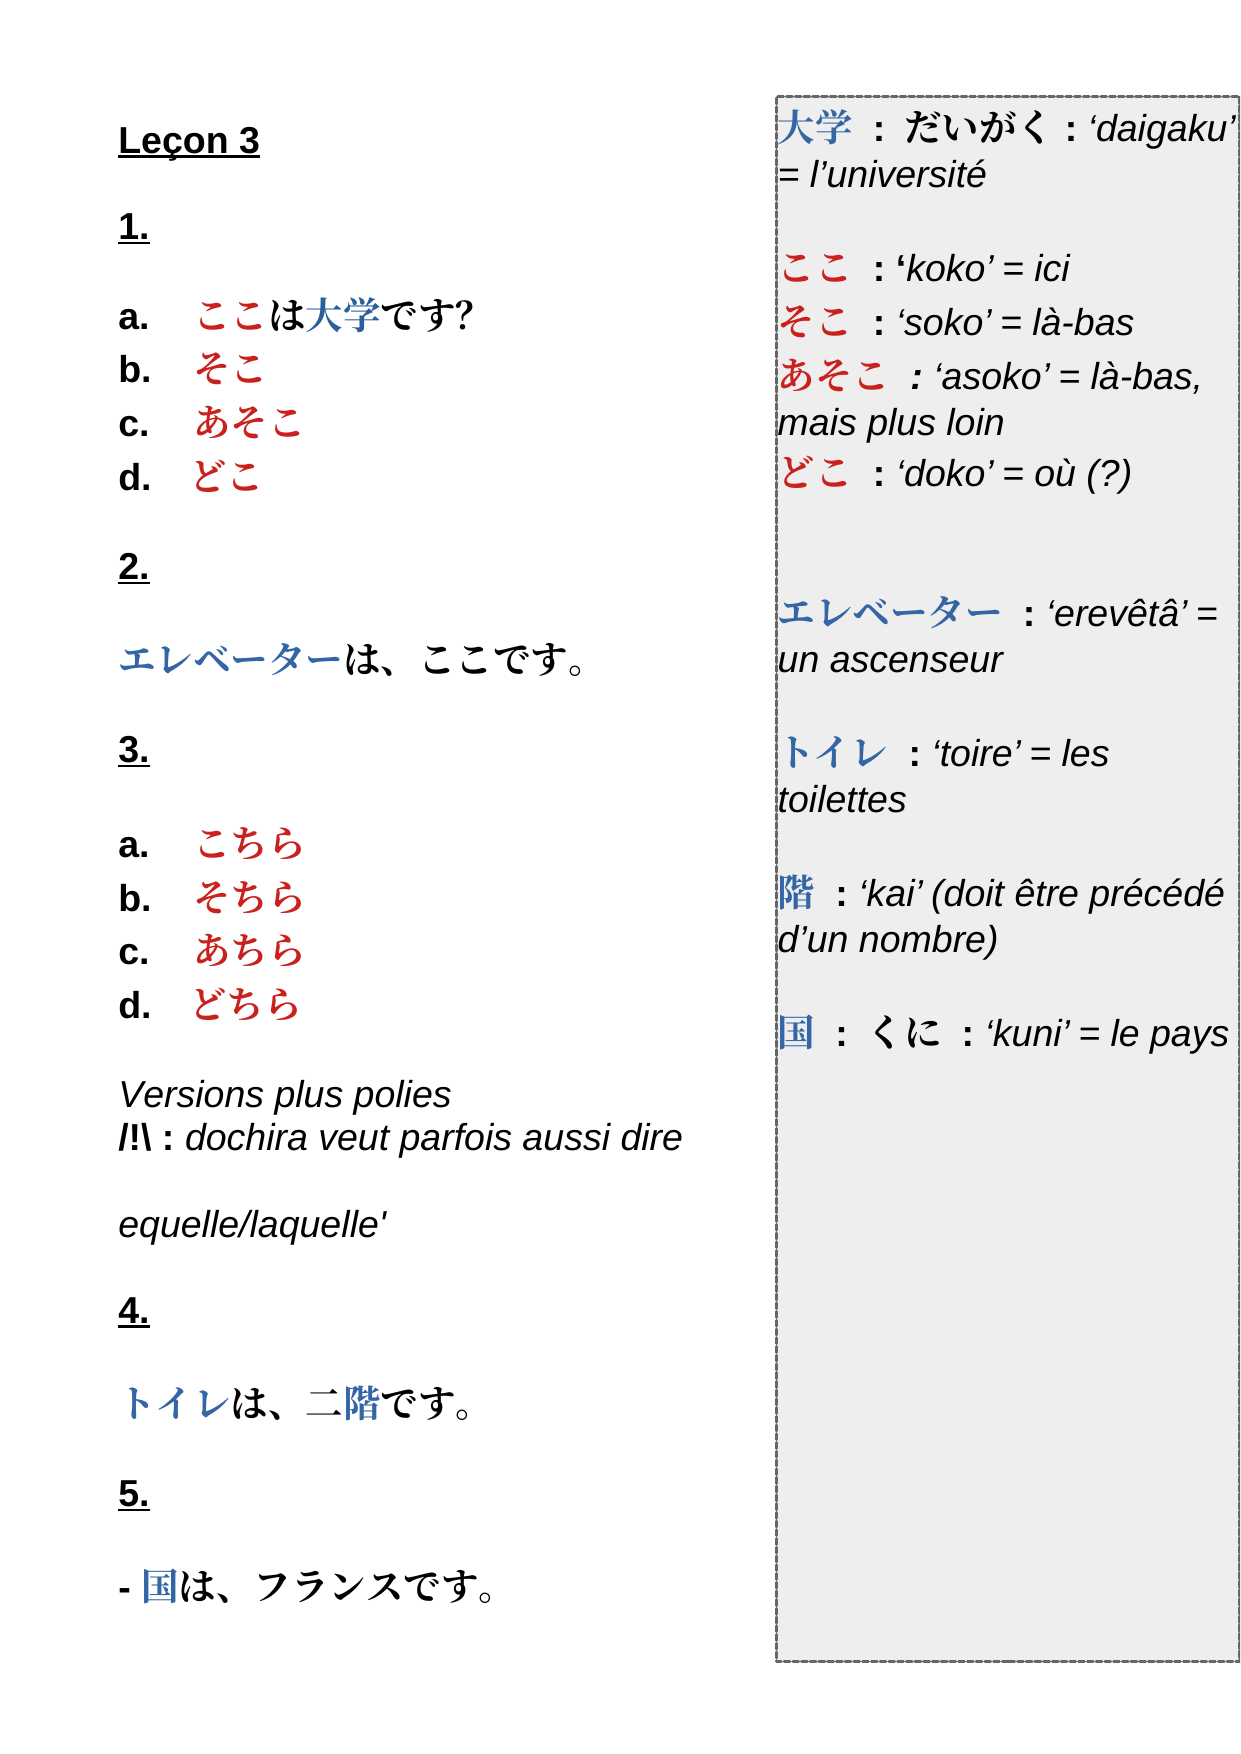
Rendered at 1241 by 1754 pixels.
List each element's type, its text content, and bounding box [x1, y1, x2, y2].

text b. そこ [118, 340, 775, 394]
text Leçon 3 [118, 118, 775, 161]
text トイレは、二階です。 [118, 1374, 775, 1428]
text 5. [118, 1471, 775, 1514]
text Versions plus polies [118, 1072, 775, 1116]
text 1. [118, 204, 775, 247]
text b. そちら [118, 868, 775, 922]
text a. こちら [118, 814, 775, 868]
text d. どちら [118, 976, 775, 1029]
text 4. [118, 1288, 775, 1331]
text 2. [118, 544, 775, 588]
text エレベーターは、ここです。 [118, 631, 775, 684]
text /!\ : dochira veut parfois aussi dire [118, 1116, 775, 1159]
text c. あそこ [118, 394, 775, 447]
text - 国は、フランスです。 [118, 1558, 775, 1611]
text c. あちら [118, 922, 775, 976]
text 'lequelle/laquelle' [118, 1159, 775, 1245]
text a. ここは大学です？ [118, 286, 775, 340]
text d. どこ [118, 447, 775, 501]
text 3. [118, 728, 775, 771]
